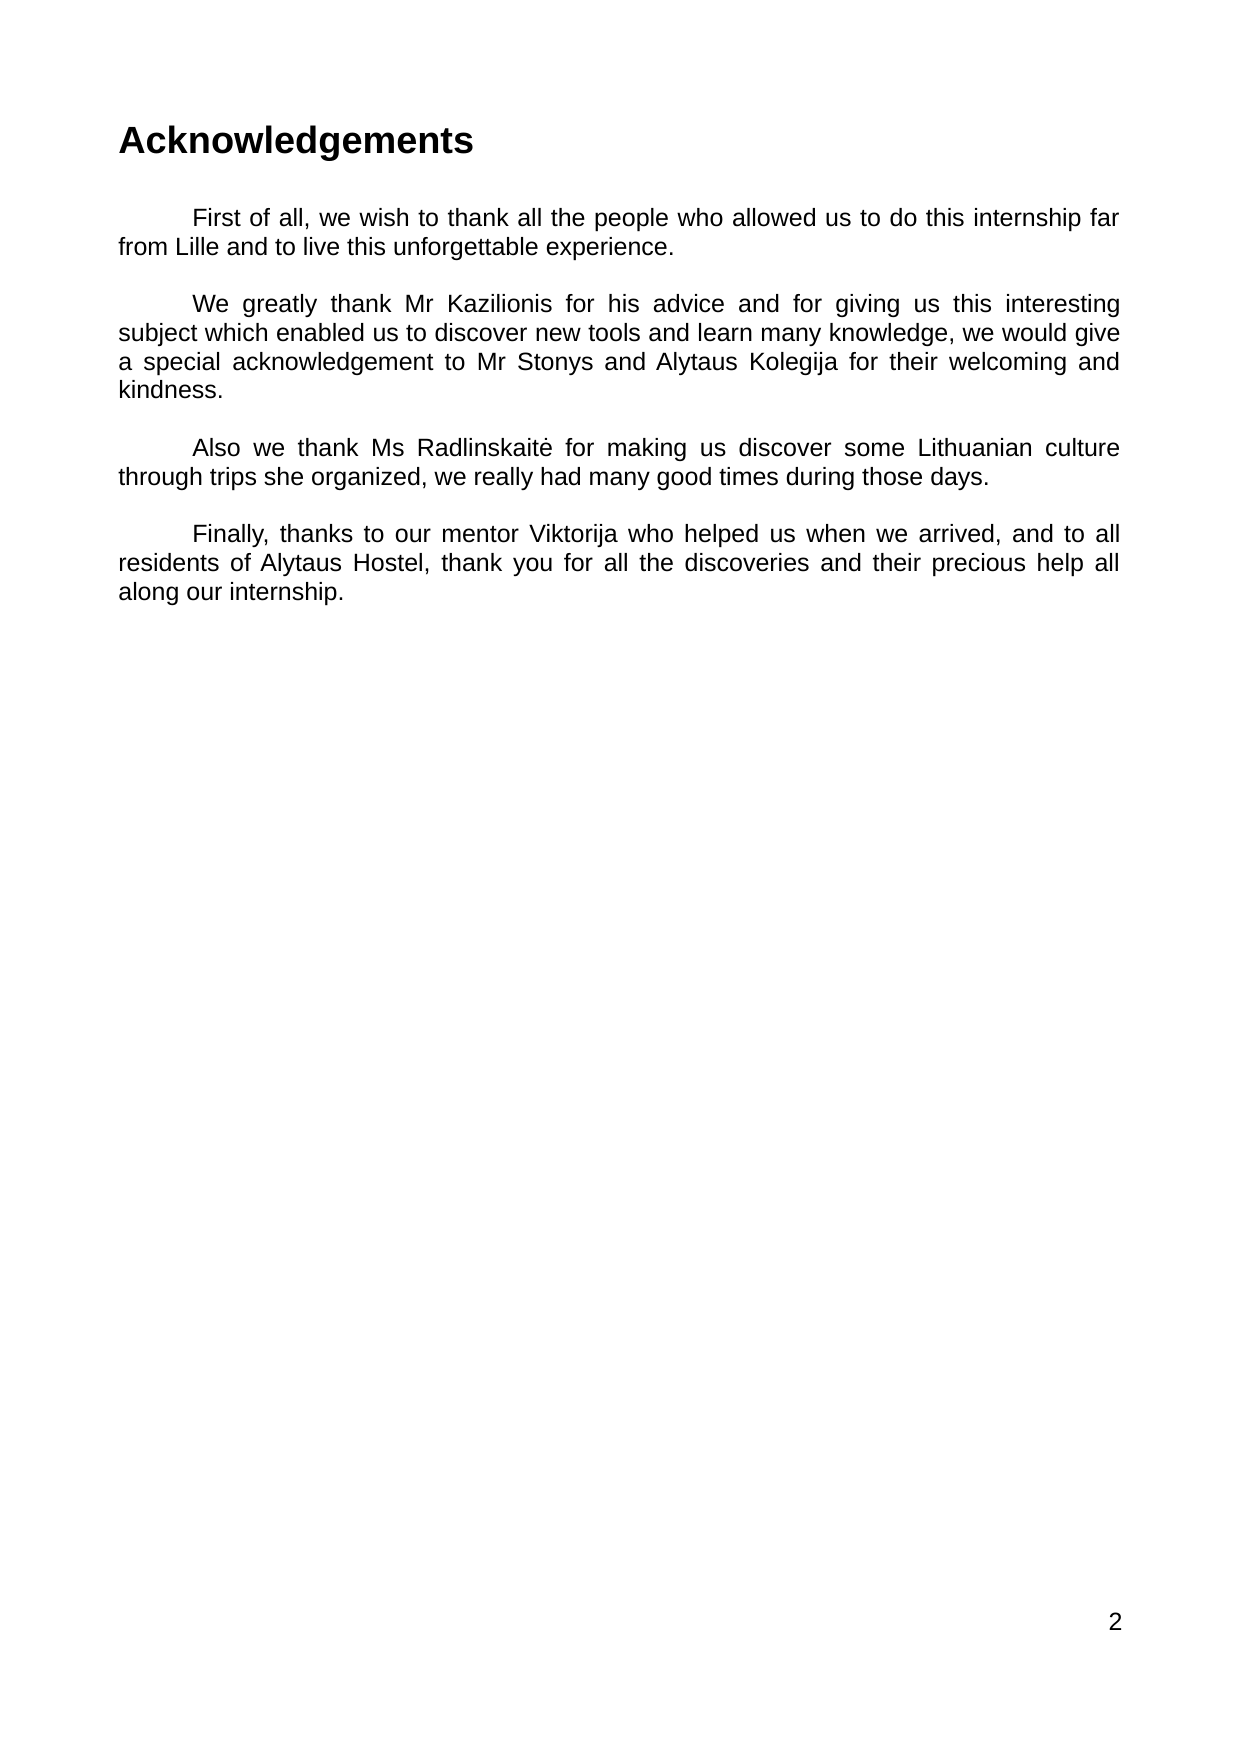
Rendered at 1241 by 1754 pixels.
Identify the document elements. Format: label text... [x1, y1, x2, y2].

subtitle Acknowledgements [118, 118, 1122, 162]
text First of all, we wish to thank all the people who allowed us to do this internship far from Lille and to live this unforgettable experience. [118, 203, 1122, 261]
text We greatly thank Mr Kazilionis for his advice and for giving us this interesting subject which enabled us to discover new tools and learn many knowledge, we would give a special acknowledgement to Mr Stonys and Alytaus Kolegija for their welcoming and kindness. [118, 289, 1122, 404]
text Also we thank Ms Radlinskaitė for making us discover some Lithuanian culture through trips she organized, we really had many good times during those days. [118, 433, 1122, 491]
text Finally, thanks to our mentor Viktorija who helped us when we arrived, and to all residents of Alytaus Hostel, thank you for all the discoveries and their precious help all along our internship. [118, 519, 1122, 606]
